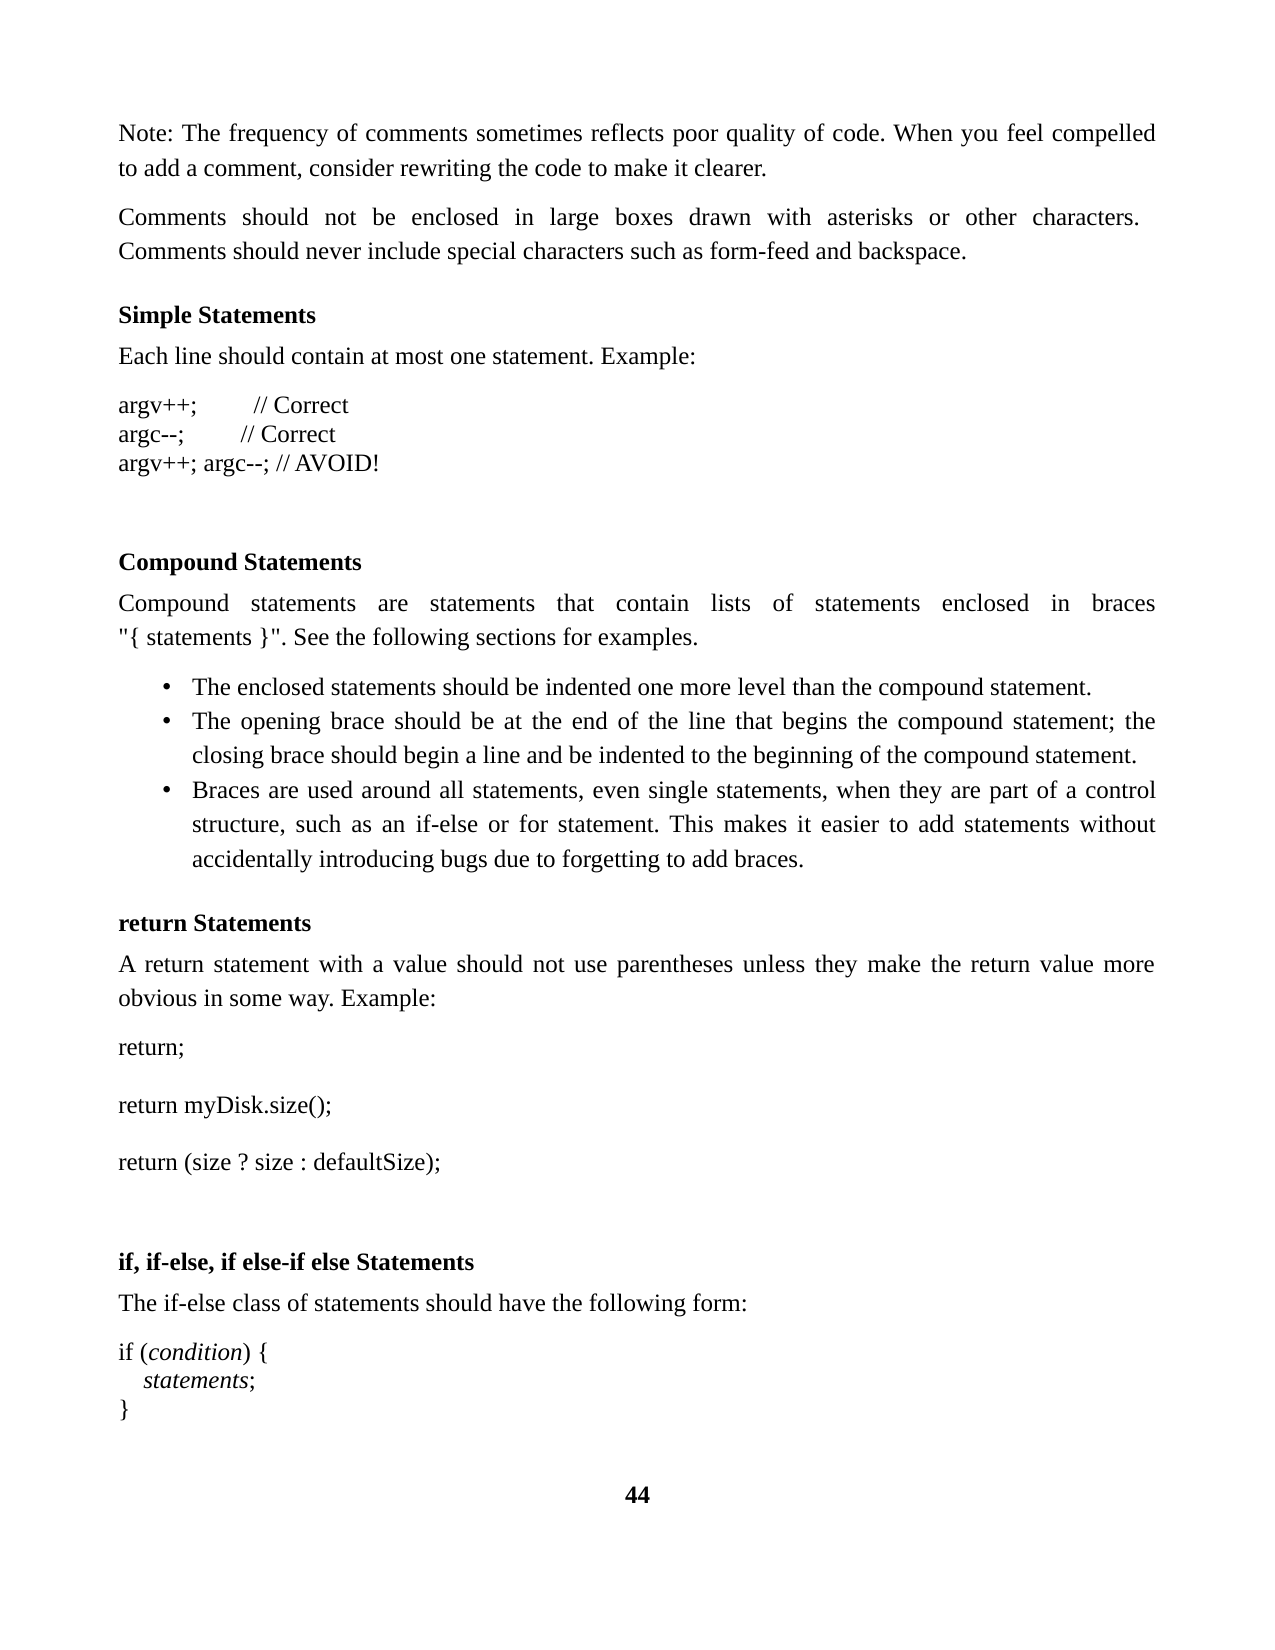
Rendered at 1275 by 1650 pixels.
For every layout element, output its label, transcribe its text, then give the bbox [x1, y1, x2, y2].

text 44 [118, 1481, 1157, 1509]
text Each line should contain at most one statement. Example: [118, 341, 1157, 370]
subtitle if, if-else, if else-if else Statements [118, 1247, 1157, 1275]
text argc--; // Correct [118, 419, 1157, 448]
text return myDisk.size(); [118, 1090, 1157, 1119]
list Braces are used around all statements, even single statements, when they are part of a control structure, such as an if-else or for statement. This makes it easier to add statements without accidentally introducing bugs due to forgetting to add braces. [162, 775, 1157, 873]
text if (condition) { [118, 1337, 1157, 1366]
subtitle Simple Statements [118, 300, 1098, 328]
subtitle Compound Statements [118, 547, 1157, 576]
text Compound statements are statements that contain lists of statements enclosed in braces "{ statements }". See the following sections for examples. [118, 588, 1157, 651]
text argv++; argc--; // AVOID! [118, 448, 1157, 476]
text The if-else class of statements should have the following form: [118, 1288, 1157, 1317]
text } [118, 1394, 1157, 1423]
text return (size ? size : defaultSize); [118, 1147, 1157, 1176]
text Note: The frequency of comments sometimes reflects poor quality of code. When you feel compelled to add a comment, consider rewriting the code to make it clearer. [118, 118, 1157, 181]
text statements; [118, 1366, 1157, 1394]
text A return statement with a value should not use parentheses unless they make the return value more obvious in some way. Example: [118, 949, 1157, 1012]
list The opening brace should be at the end of the line that begins the compound statement; the closing brace should begin a line and be indented to the beginning of the compound statement. [162, 706, 1157, 769]
subtitle return Statements [118, 908, 1157, 936]
list The enclosed statements should be indented one more level than the compound statement. [162, 672, 1157, 700]
text Comments should not be enclosed in large boxes drawn with asterisks or other characters. Comments should never include special characters such as form-feed and backspace. [118, 202, 1157, 265]
text argv++; // Correct [118, 390, 1157, 419]
text return; [118, 1032, 1157, 1061]
